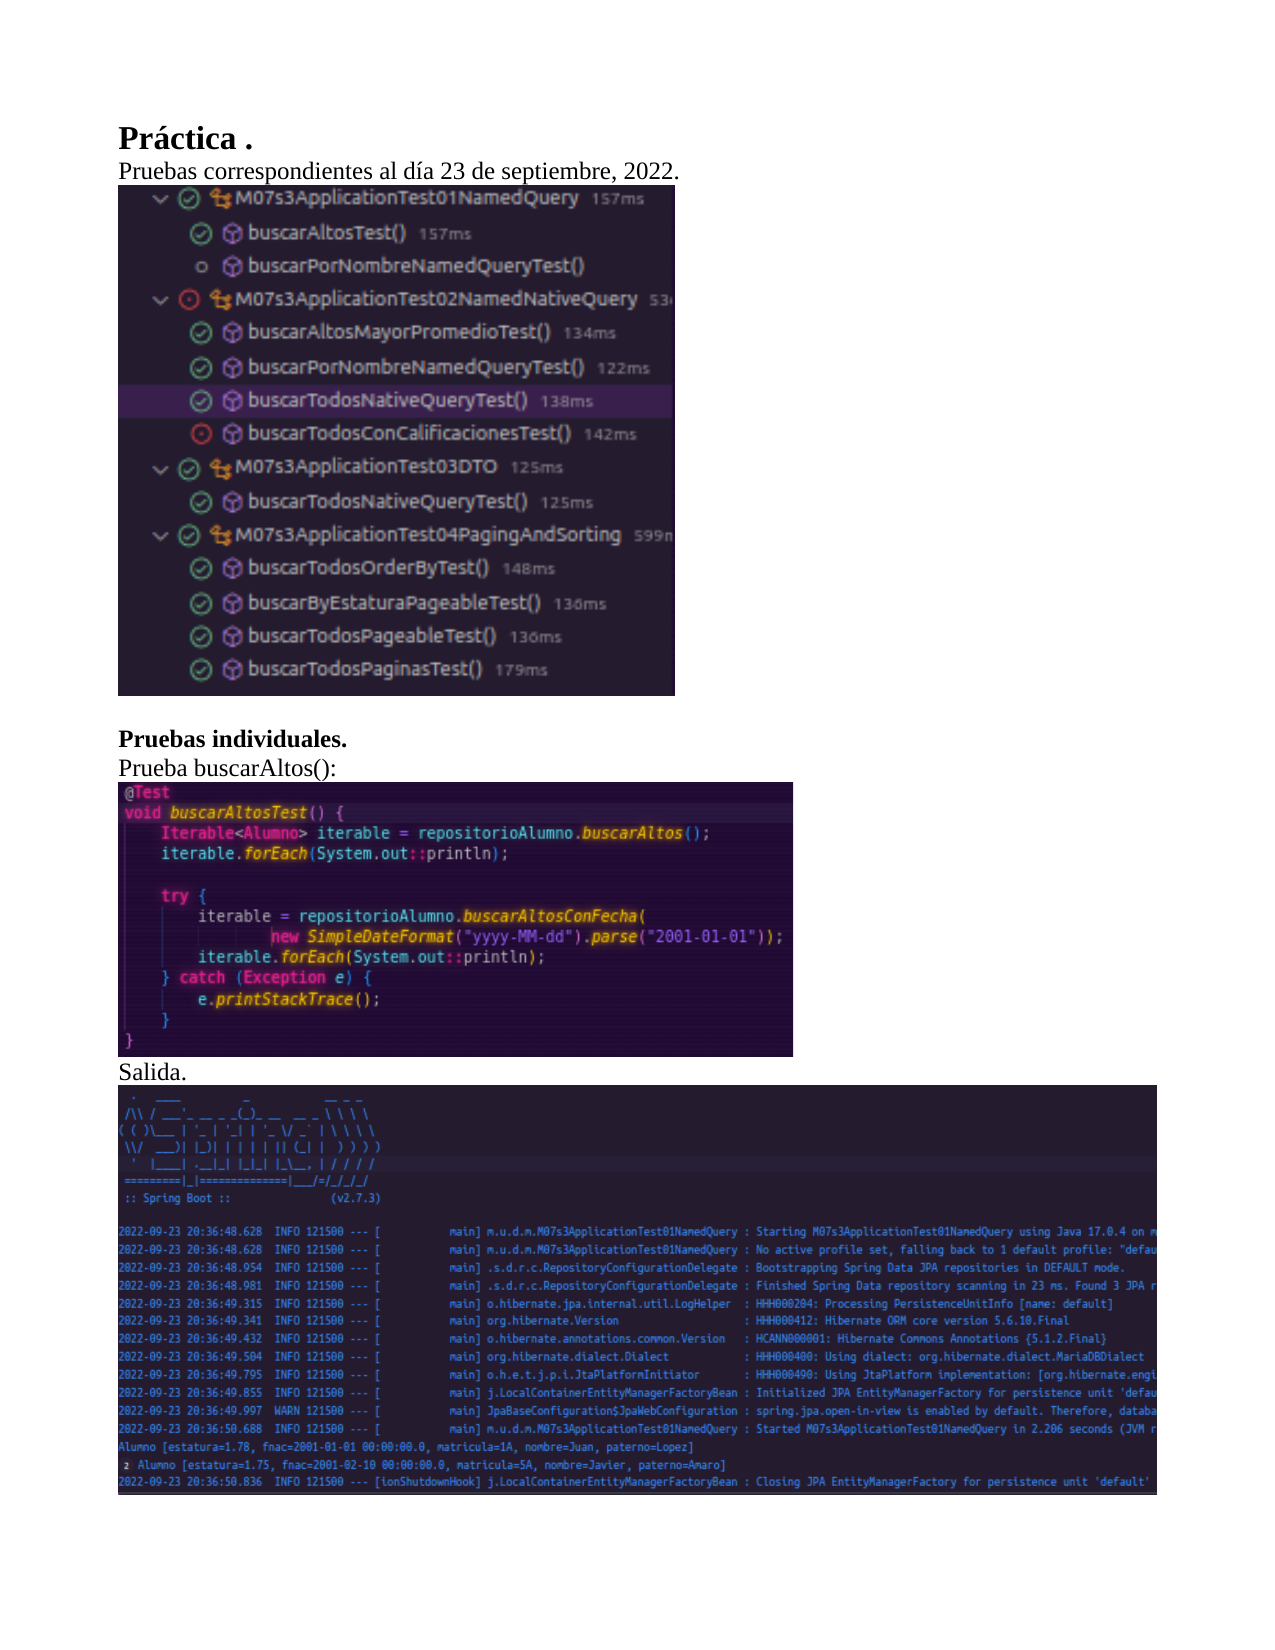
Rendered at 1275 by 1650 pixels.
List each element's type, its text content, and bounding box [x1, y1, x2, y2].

picture [118, 782, 794, 1057]
text Práctica . [118, 118, 1157, 156]
picture [118, 185, 675, 696]
text Salida. [118, 1057, 1157, 1085]
text Pruebas individuales. [118, 724, 1157, 753]
picture [118, 1085, 1157, 1495]
text Prueba buscarAltos(): [118, 753, 1157, 782]
text Pruebas correspondientes al día 23 de septiembre, 2022. [118, 156, 1157, 185]
